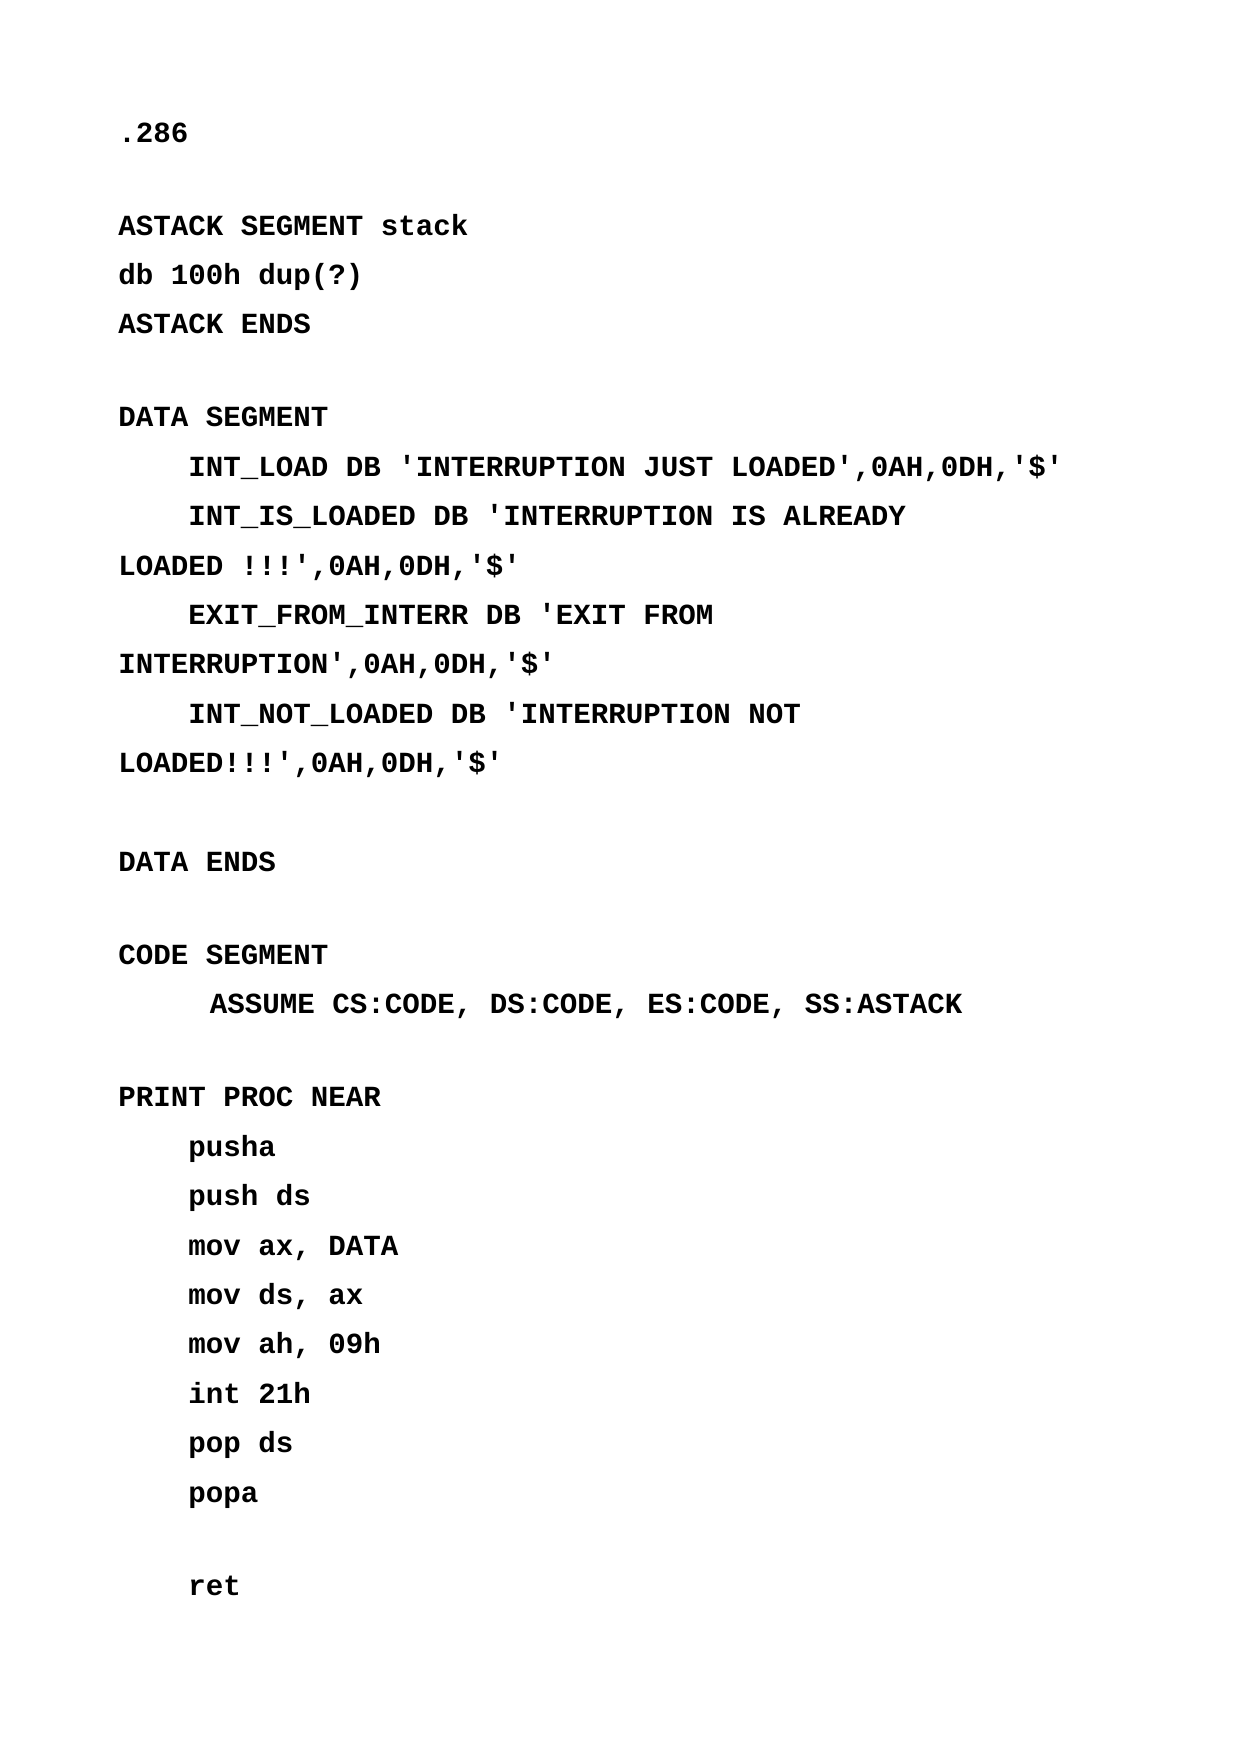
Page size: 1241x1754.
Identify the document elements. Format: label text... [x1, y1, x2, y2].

text .286 [118, 118, 1122, 151]
text ASTACK ENDS [118, 310, 1122, 343]
text ASTACK SEGMENT stack [118, 211, 1122, 244]
text mov ax, DATA [118, 1231, 1122, 1264]
text DATA ENDS [118, 848, 1122, 881]
text INT_NOT_LOADED DB 'INTERRUPTION NOT LOADED!!!',0AH,0DH,'$' [118, 699, 1122, 782]
text pop ds [118, 1429, 1122, 1462]
text CODE SEGMENT [118, 940, 1122, 973]
text ASSUME CS:CODE, DS:CODE, ES:CODE, SS:ASTACK [118, 990, 1122, 1023]
text EXIT_FROM_INTERR DB 'EXIT FROM INTERRUPTION',0AH,0DH,'$' [118, 600, 1122, 683]
text DATA SEGMENT [118, 402, 1122, 435]
text popa [118, 1478, 1122, 1511]
text int 21h [118, 1379, 1122, 1412]
text push ds [118, 1181, 1122, 1214]
text pusha [118, 1132, 1122, 1165]
text ret [118, 1571, 1122, 1604]
text INT_IS_LOADED DB 'INTERRUPTION IS ALREADY LOADED !!!',0AH,0DH,'$' [118, 501, 1122, 584]
text INT_LOAD DB 'INTERRUPTION JUST LOADED',0AH,0DH,'$' [118, 452, 1122, 485]
text db 100h dup(?) [118, 260, 1122, 293]
text mov ah, 09h [118, 1330, 1122, 1363]
text PRINT PROC NEAR [118, 1082, 1122, 1115]
text mov ds, ax [118, 1280, 1122, 1313]
